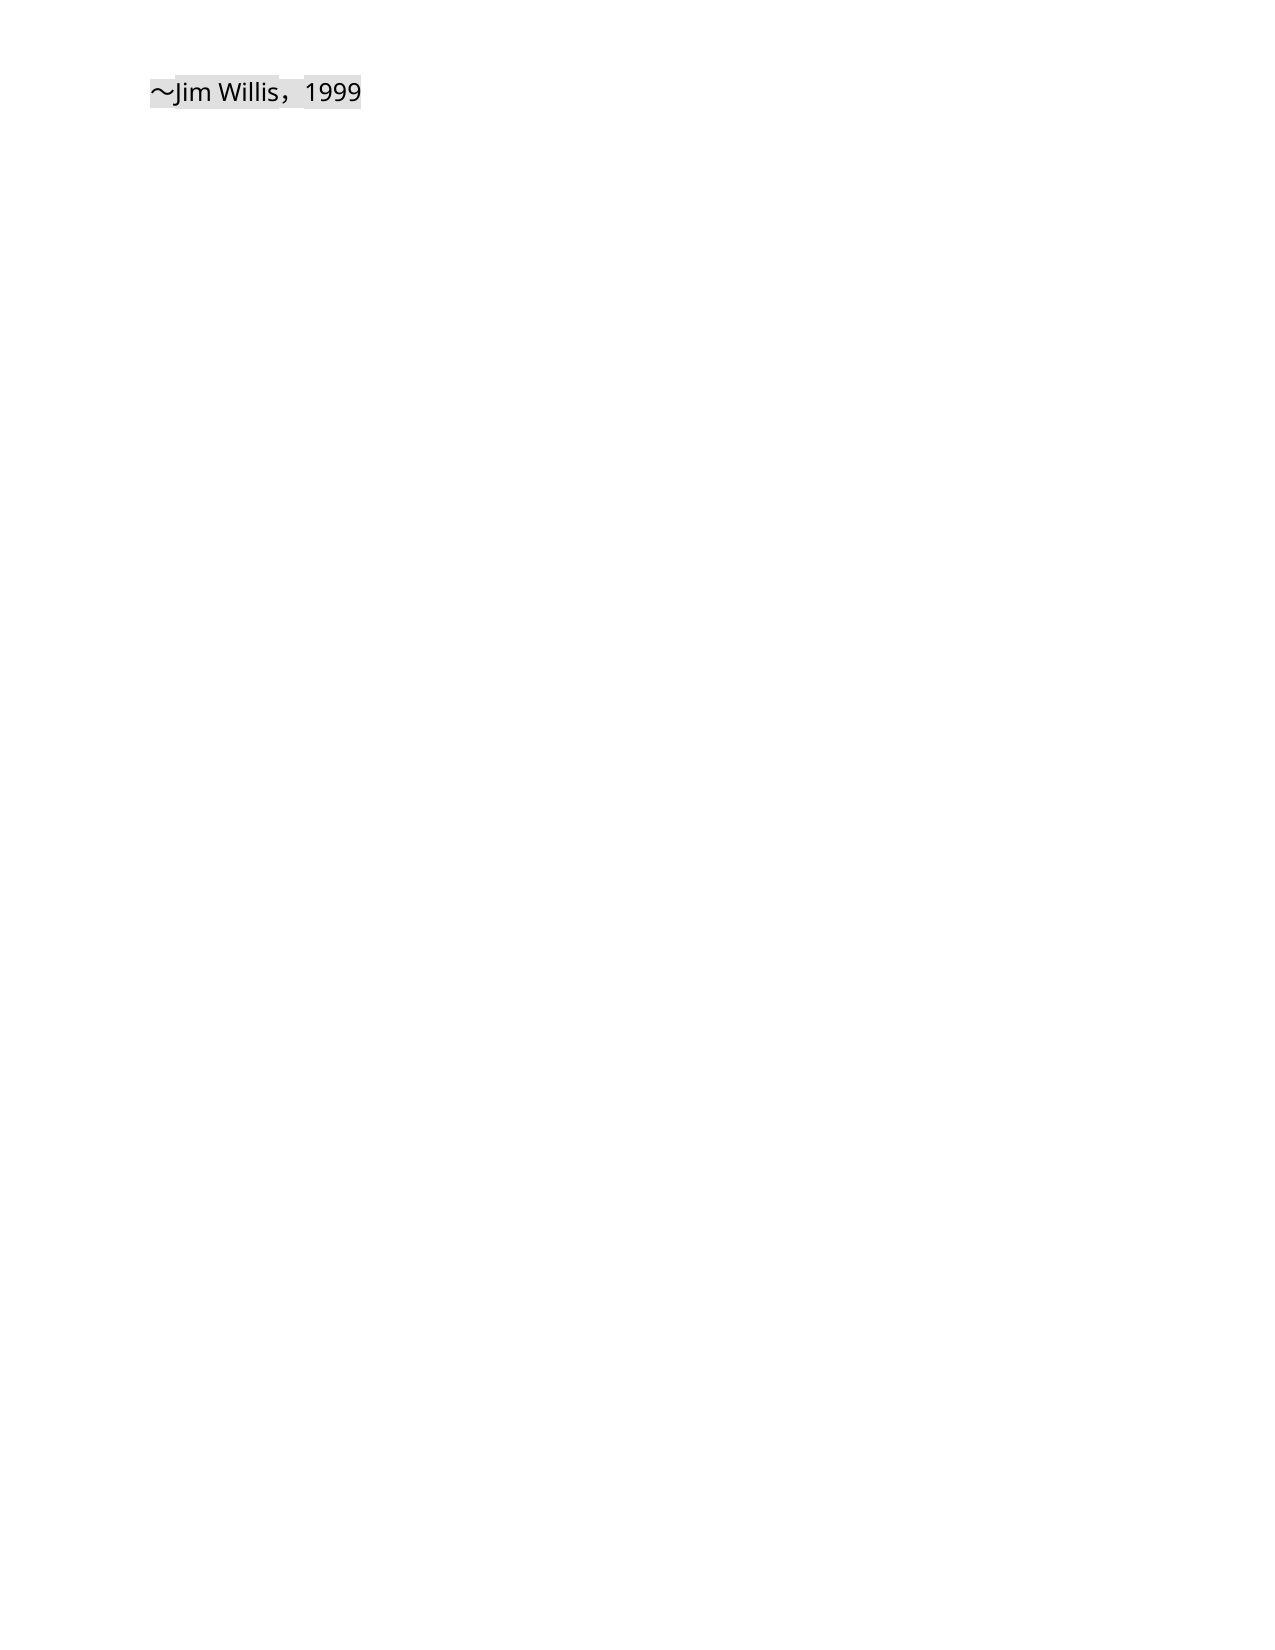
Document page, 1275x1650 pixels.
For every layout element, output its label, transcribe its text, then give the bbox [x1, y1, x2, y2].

text ～Jim Willis，1999 [150, 75, 1125, 109]
